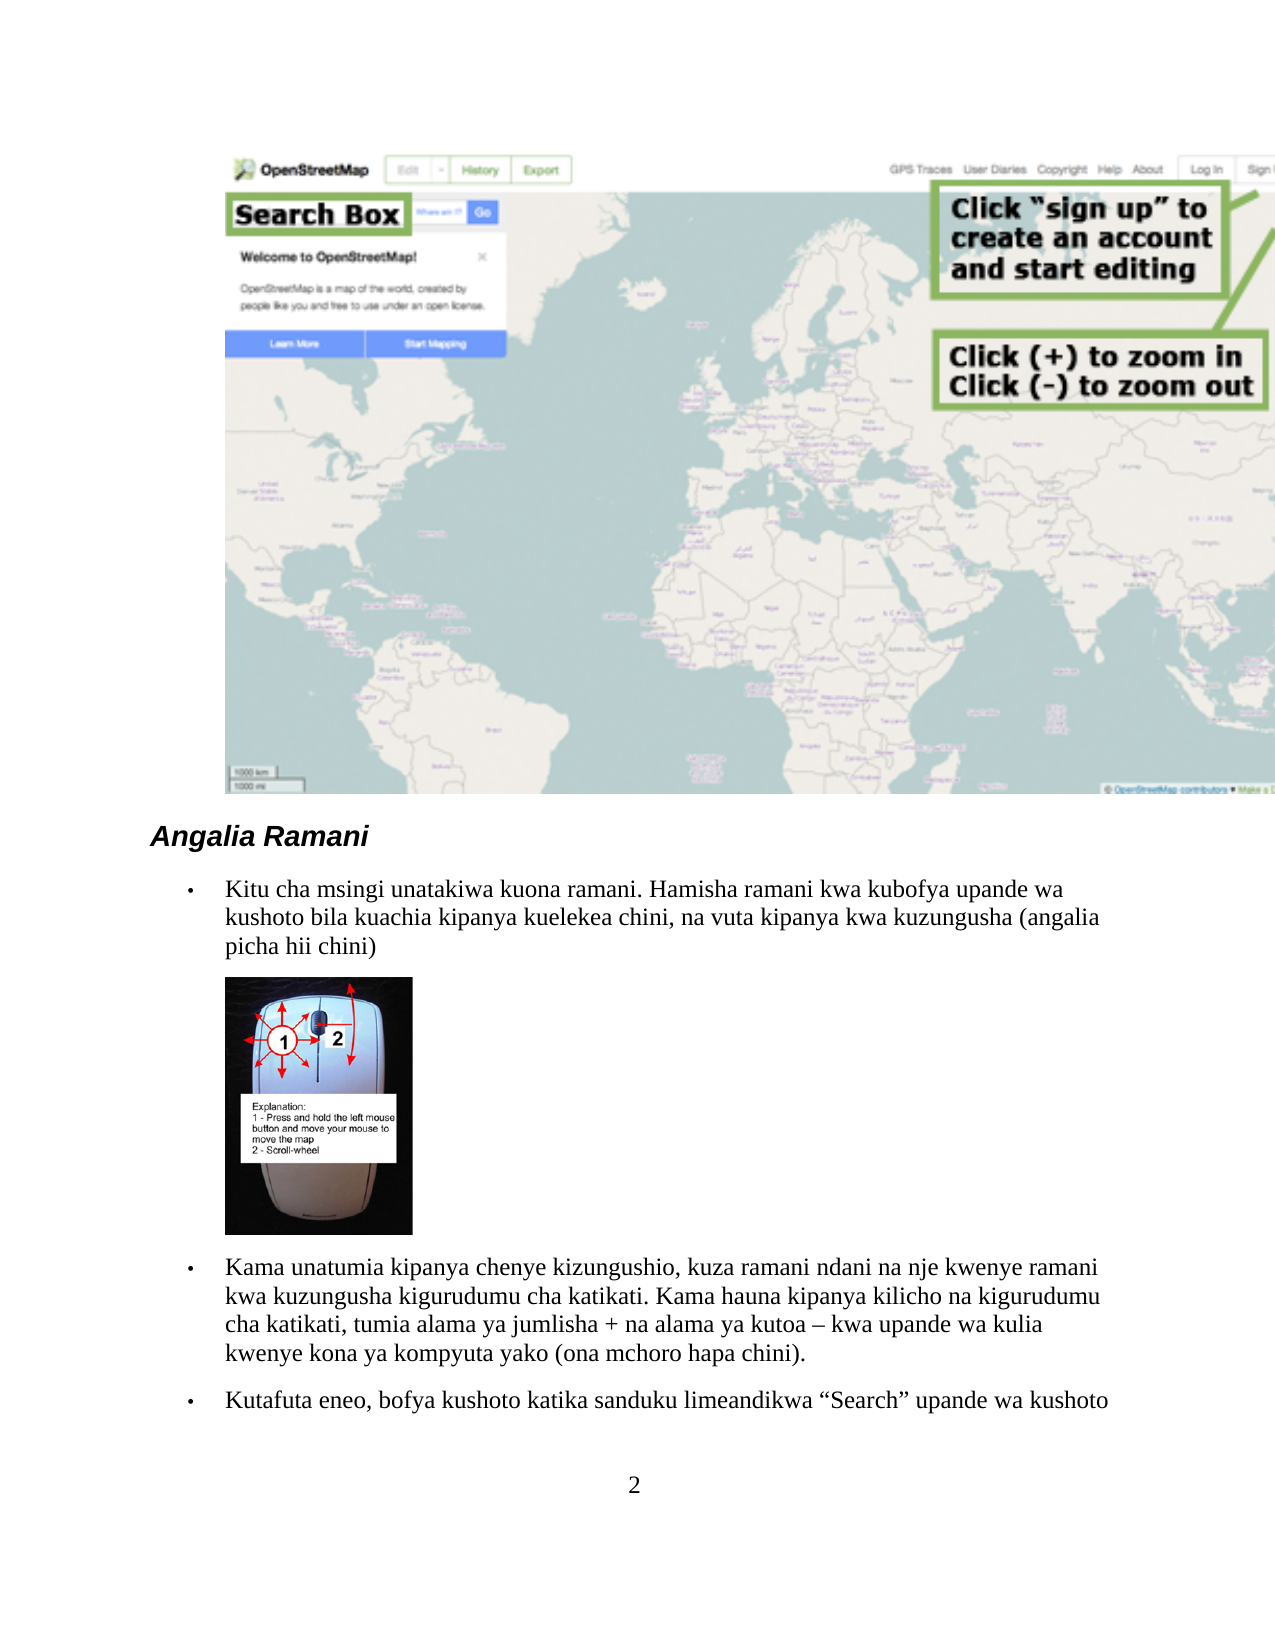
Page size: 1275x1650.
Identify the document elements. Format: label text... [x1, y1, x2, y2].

subtitle Angalia Ramani [150, 819, 1125, 852]
picture [225, 150, 1275, 794]
picture [225, 977, 413, 1235]
list Kama unatumia kipanya chenye kizungushio, kuza ramani ndani na nje kwenye ramani kwa kuzungusha kigurudumu cha katikati. Kama hauna kipanya kilicho na kigurudumu cha katikati, tumia alama ya jumlisha + na alama ya kutoa – kwa upande wa kulia kwenye kona ya kompyuta yako (ona mchoro hapa chini). [187, 1252, 1125, 1367]
list Kutafuta eneo, bofya kushoto katika sanduku limeandikwa “Search” upande wa kushoto [187, 1385, 1125, 1414]
list Kitu cha msingi unatakiwa kuona ramani. Hamisha ramani kwa kubofya upande wa kushoto bila kuachia kipanya kuelekea chini, na vuta kipanya kwa kuzungusha (angalia picha hii chini) [187, 874, 1125, 960]
